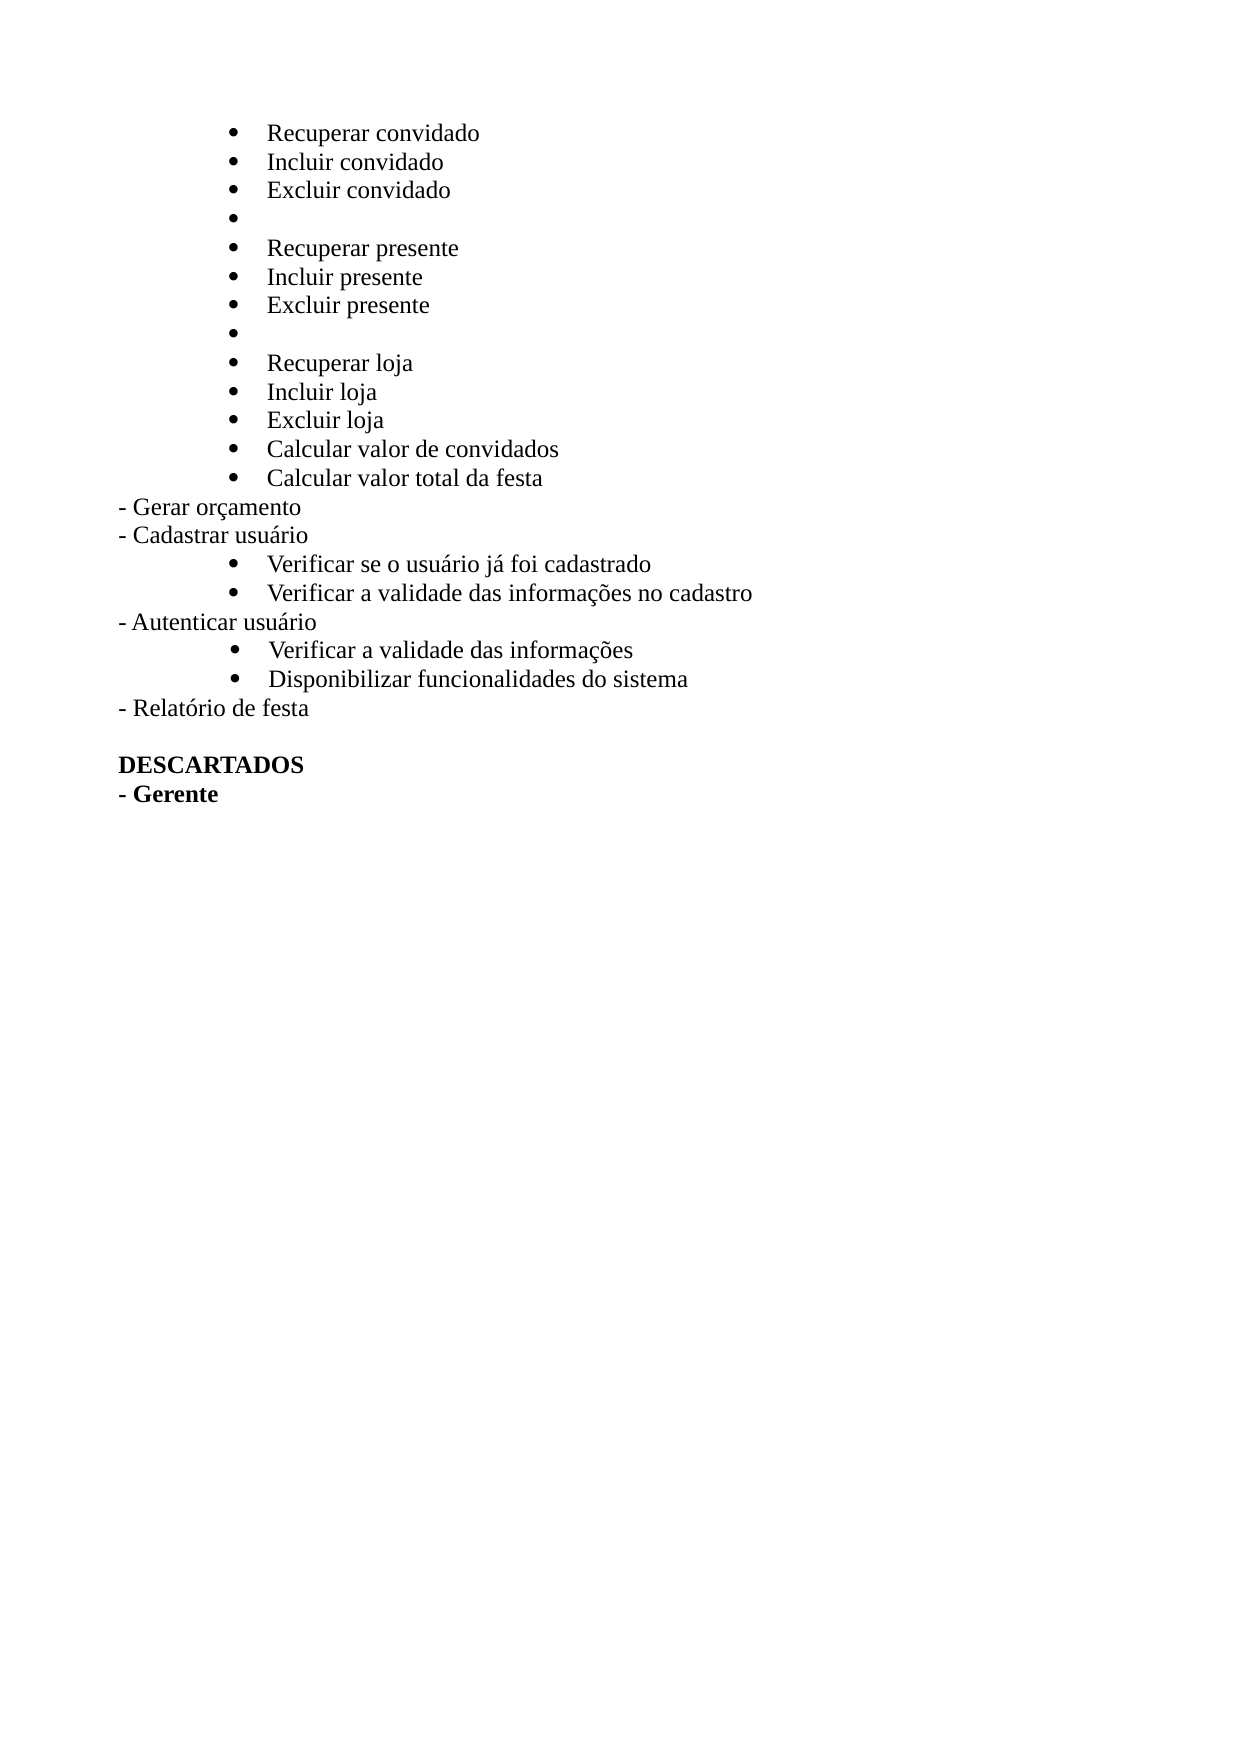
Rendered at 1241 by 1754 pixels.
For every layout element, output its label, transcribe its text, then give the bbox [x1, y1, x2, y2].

list Incluir convidado [229, 147, 1122, 176]
list Recuperar loja [229, 348, 1122, 377]
text - Gerente [118, 779, 1122, 808]
text - Gerar orçamento [118, 492, 1122, 521]
list Incluir presente [229, 262, 1122, 291]
list Incluir loja [229, 377, 1122, 406]
list Excluir loja [229, 406, 1122, 434]
list Verificar a validade das informações [231, 636, 1122, 664]
text - Cadastrar usuário [118, 521, 1122, 549]
list Verificar a validade das informações no cadastro [229, 578, 1122, 607]
list Recuperar convidado [229, 118, 1122, 147]
list Verificar se o usuário já foi cadastrado [229, 549, 1122, 578]
text - Autenticar usuário [118, 607, 1122, 636]
list Recuperar presente [229, 233, 1122, 262]
list Excluir convidado [229, 176, 1122, 204]
list Excluir presente [229, 291, 1122, 319]
text DESCARTADOS [118, 751, 1122, 779]
list Calcular valor de convidados [229, 434, 1122, 463]
text - Relatório de festa [118, 693, 1122, 722]
list Calcular valor total da festa [229, 463, 1122, 492]
list Disponibilizar funcionalidades do sistema [231, 664, 1122, 693]
